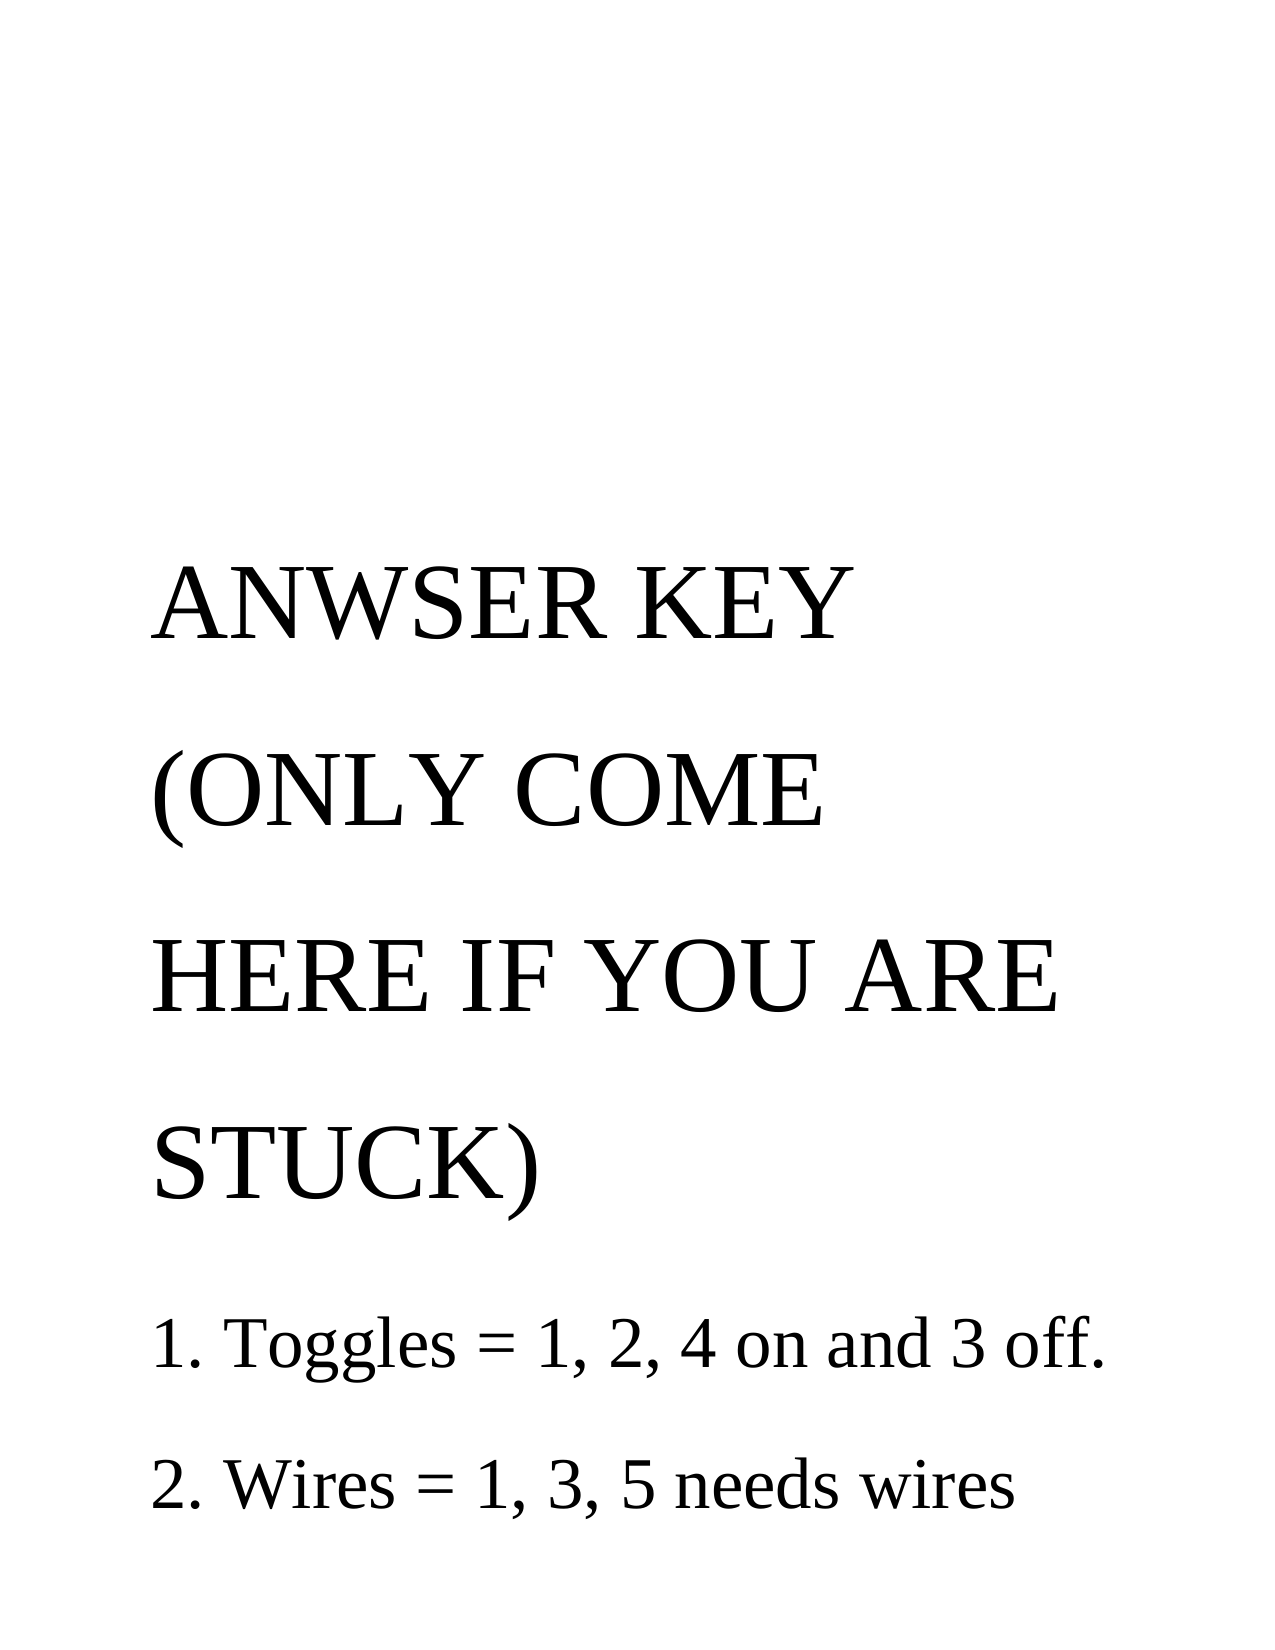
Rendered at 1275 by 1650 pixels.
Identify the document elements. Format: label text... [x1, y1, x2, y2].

text 1. Toggles = 1, 2, 4 on and 3 off. [150, 1299, 1125, 1383]
text 2. Wires = 1, 3, 5 needs wires [150, 1440, 1125, 1524]
text ANWSER KEY (ONLY COME HERE IF YOU ARE STUCK) [150, 537, 1125, 1222]
